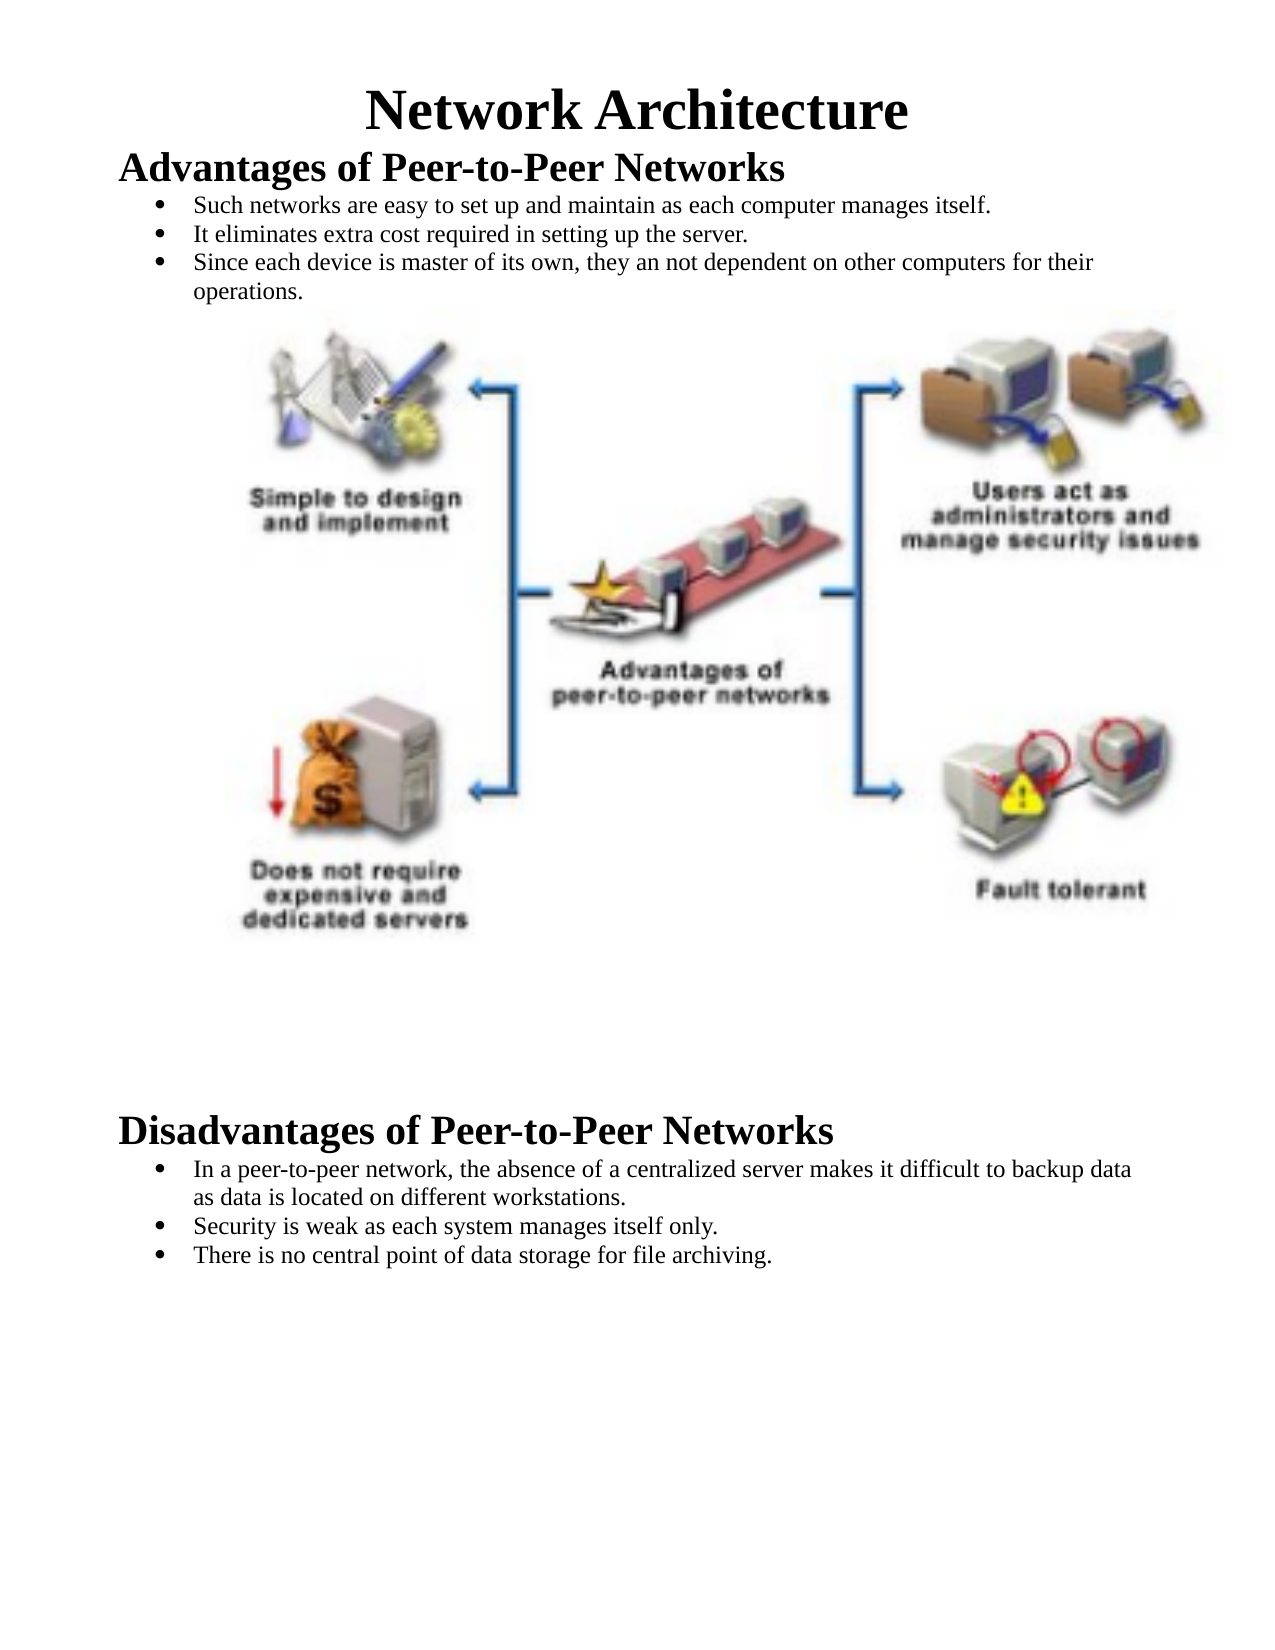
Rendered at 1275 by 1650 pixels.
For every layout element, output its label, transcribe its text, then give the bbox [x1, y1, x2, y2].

text Advantages of Peer-to-Peer Networks [118, 142, 1157, 190]
list Security is weak as each system manages itself only. [156, 1211, 1157, 1240]
list Such networks are easy to set up and maintain as each computer manages itself. [156, 190, 1157, 219]
list Since each device is master of its own, they an not dependent on other computers for their operations. [156, 247, 1157, 305]
list There is no central point of data storage for file archiving. [156, 1240, 1157, 1269]
text Disadvantages of Peer-to-Peer Networks [118, 1106, 1157, 1154]
list In a peer-to-peer network, the absence of a centralized server makes it difficult to backup data as data is located on different workstations. [156, 1154, 1157, 1211]
list It eliminates extra cost required in setting up the server. [156, 219, 1157, 247]
